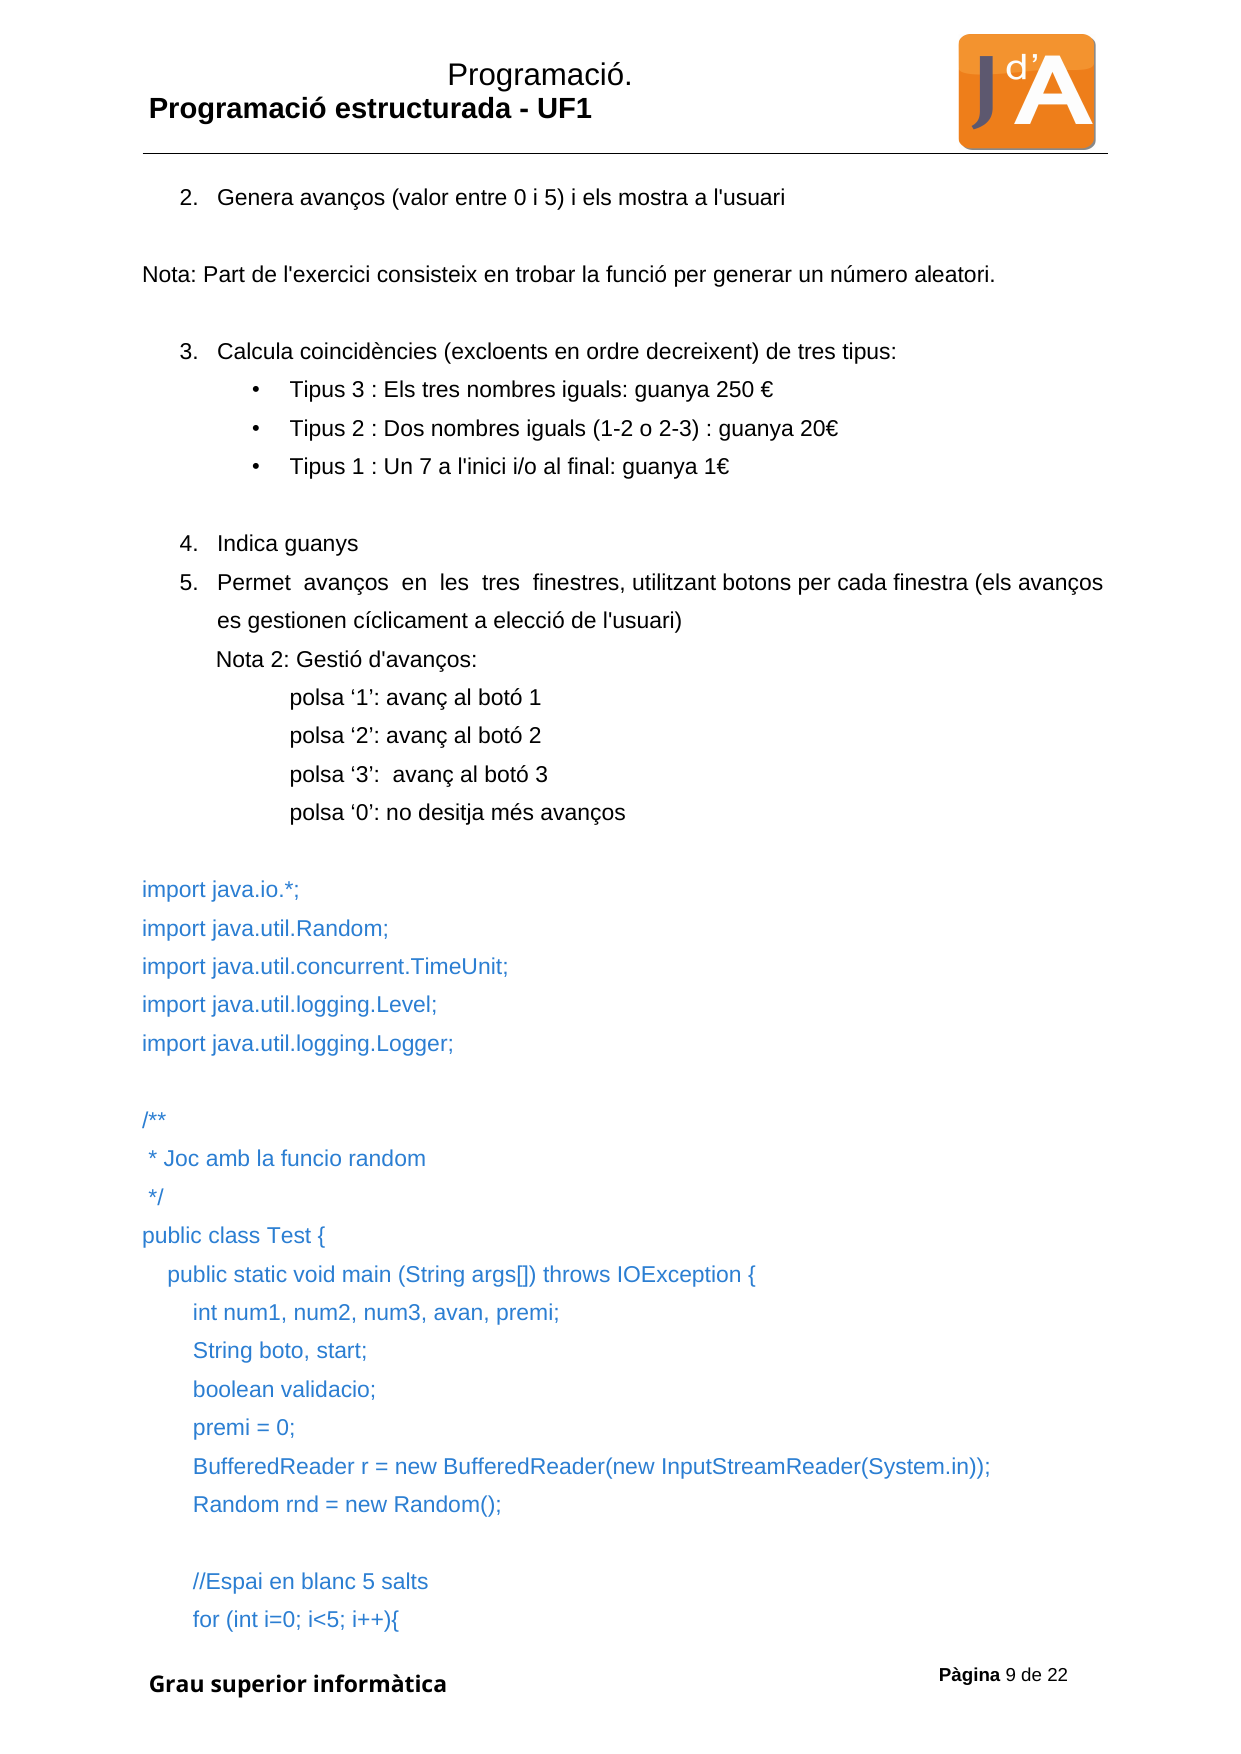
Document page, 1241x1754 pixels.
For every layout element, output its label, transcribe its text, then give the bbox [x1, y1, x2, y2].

text */ [142, 1184, 1107, 1210]
text for (int i=0; i<5; i++){ [142, 1607, 1107, 1633]
text polsa ‘1’: avanç al botó 1 [289, 685, 1107, 710]
text public static void main (String args[]) throws IOException { [142, 1261, 1107, 1287]
text Nota 2: Gestió d'avanços: [216, 646, 1107, 672]
list Permet avanços en les tres finestres, utilitzant botons per cada finestra (els avanços es gestionen cíclicament a elecció de l'usuari) [179, 569, 1107, 633]
list Tipus 3 : Els tres nombres iguals: guanya 250 € [252, 377, 1107, 403]
text boolean validacio; [142, 1377, 1107, 1402]
list Indica guanys [179, 531, 1107, 557]
text public class Test { [142, 1223, 1107, 1248]
list Tipus 2 : Dos nombres iguals (1-2 o 2-3) : guanya 20€ [252, 416, 1107, 441]
text Random rnd = new Random(); [142, 1492, 1107, 1517]
text * Joc amb la funcio random [142, 1146, 1107, 1172]
text /** [142, 1107, 1107, 1133]
list Calcula coincidències (excloents en ordre decreixent) de tres tipus: [179, 339, 1107, 364]
text polsa ‘0’: no desitja més avanços [289, 800, 1107, 826]
text Nota: Part de l'exercici consisteix en trobar la funció per generar un número aleatori. [142, 262, 1107, 287]
text import java.io.*; [142, 877, 1107, 902]
text premi = 0; [142, 1415, 1107, 1441]
text import java.util.concurrent.TimeUnit; [142, 954, 1107, 979]
text import java.util.logging.Level; [142, 992, 1107, 1018]
text import java.util.logging.Logger; [142, 1031, 1107, 1056]
text import java.util.Random; [142, 915, 1107, 941]
text BufferedReader r = new BufferedReader(new InputStreamReader(System.in)); [142, 1453, 1107, 1479]
text int num1, num2, num3, avan, premi; [142, 1300, 1107, 1325]
list Tipus 1 : Un 7 a l'inici i/o al final: guanya 1€ [252, 454, 1107, 480]
text String boto, start; [142, 1338, 1107, 1364]
text polsa ‘3’: avanç al botó 3 [289, 762, 1107, 787]
list Genera avanços (valor entre 0 i 5) i els mostra a l'usuari [179, 185, 1107, 211]
text polsa ‘2’: avanç al botó 2 [289, 723, 1107, 749]
picture [958, 34, 1096, 150]
text //Espai en blanc 5 salts [142, 1569, 1107, 1594]
